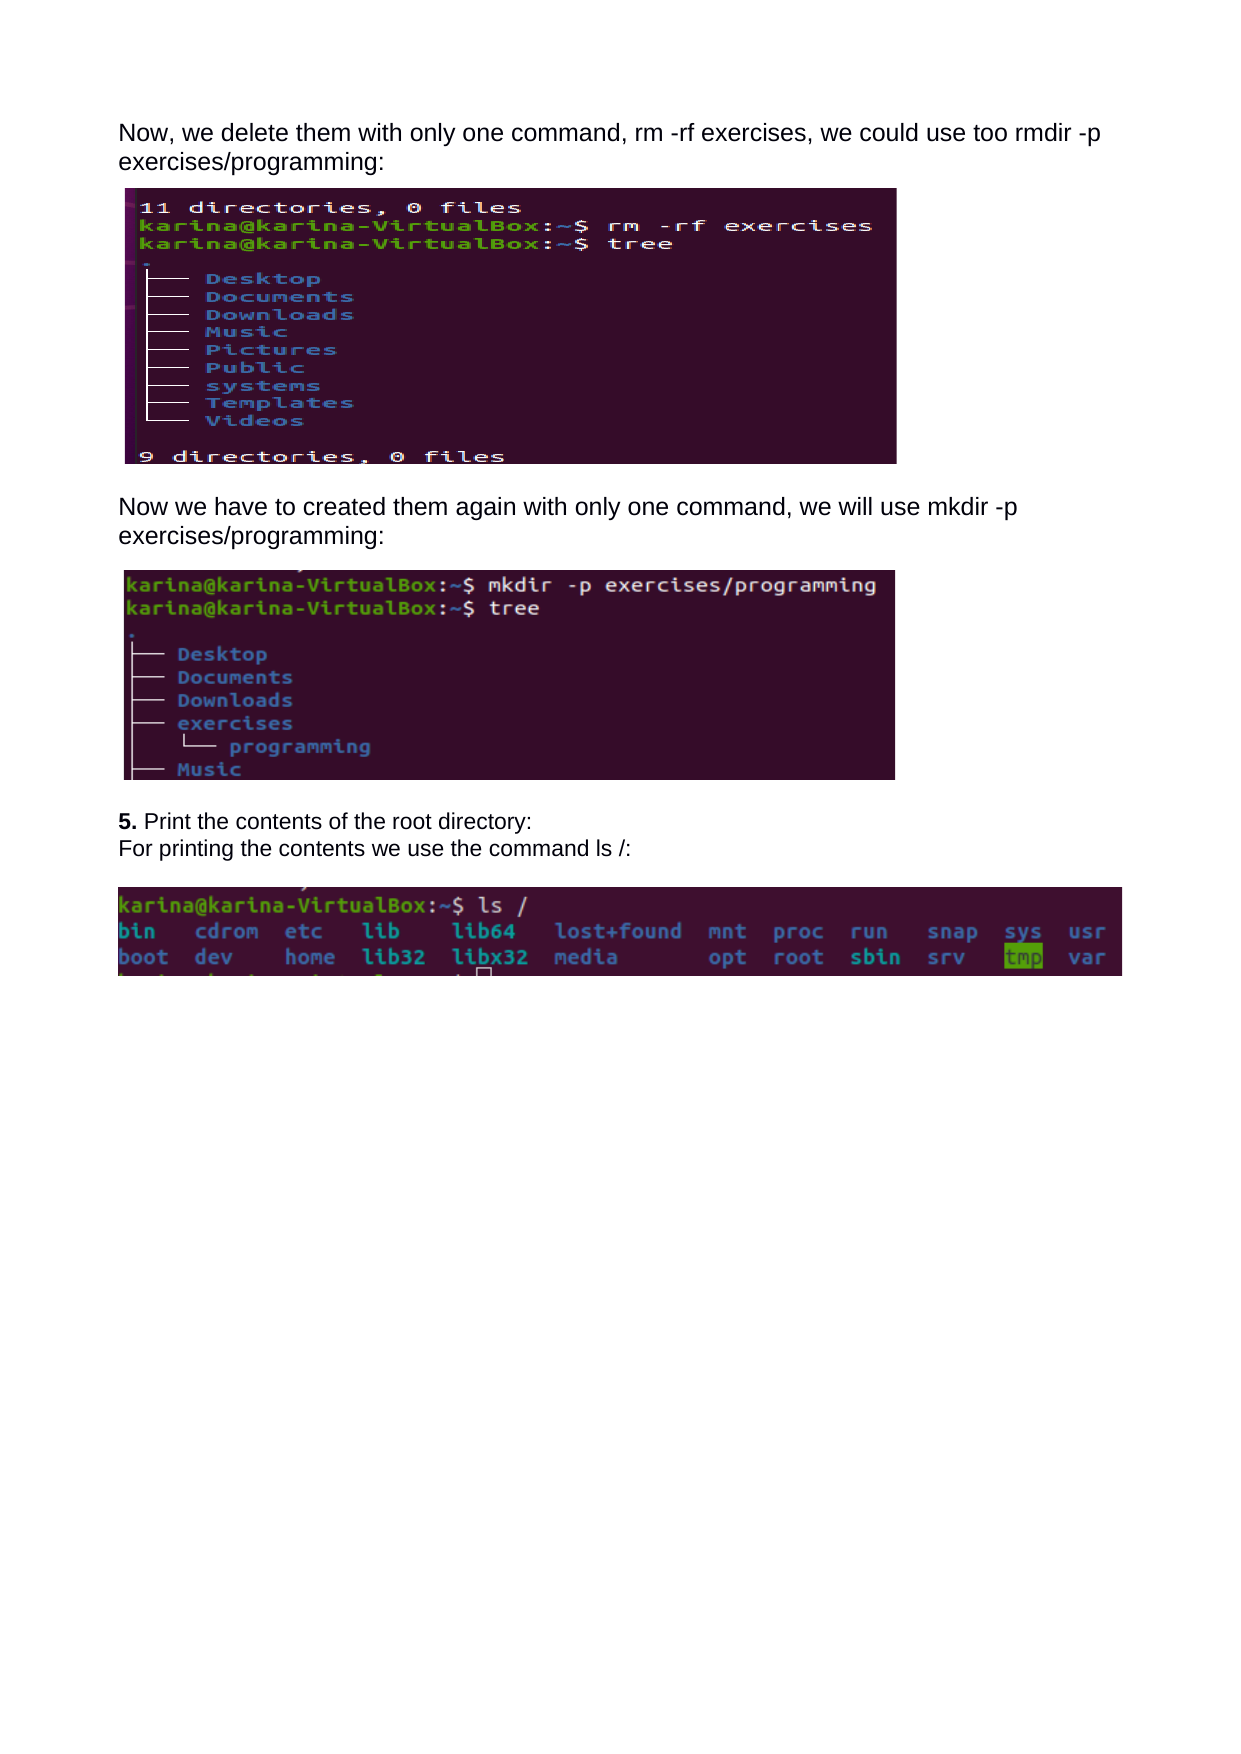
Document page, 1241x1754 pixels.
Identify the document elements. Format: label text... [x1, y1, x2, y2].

picture [118, 887, 1123, 976]
text Now, we delete them with only one command, rm -rf exercises, we could use too rmdir -p exercises/programming: [118, 118, 1122, 176]
text Now we have to created them again with only one command, we will use mkdir -p exercises/programming: [118, 492, 1122, 549]
text For printing the contents we use the command ls /: [118, 834, 1122, 861]
text 5. Print the contents of the root directory: [118, 808, 1122, 834]
picture [124, 188, 897, 464]
picture [123, 570, 896, 780]
